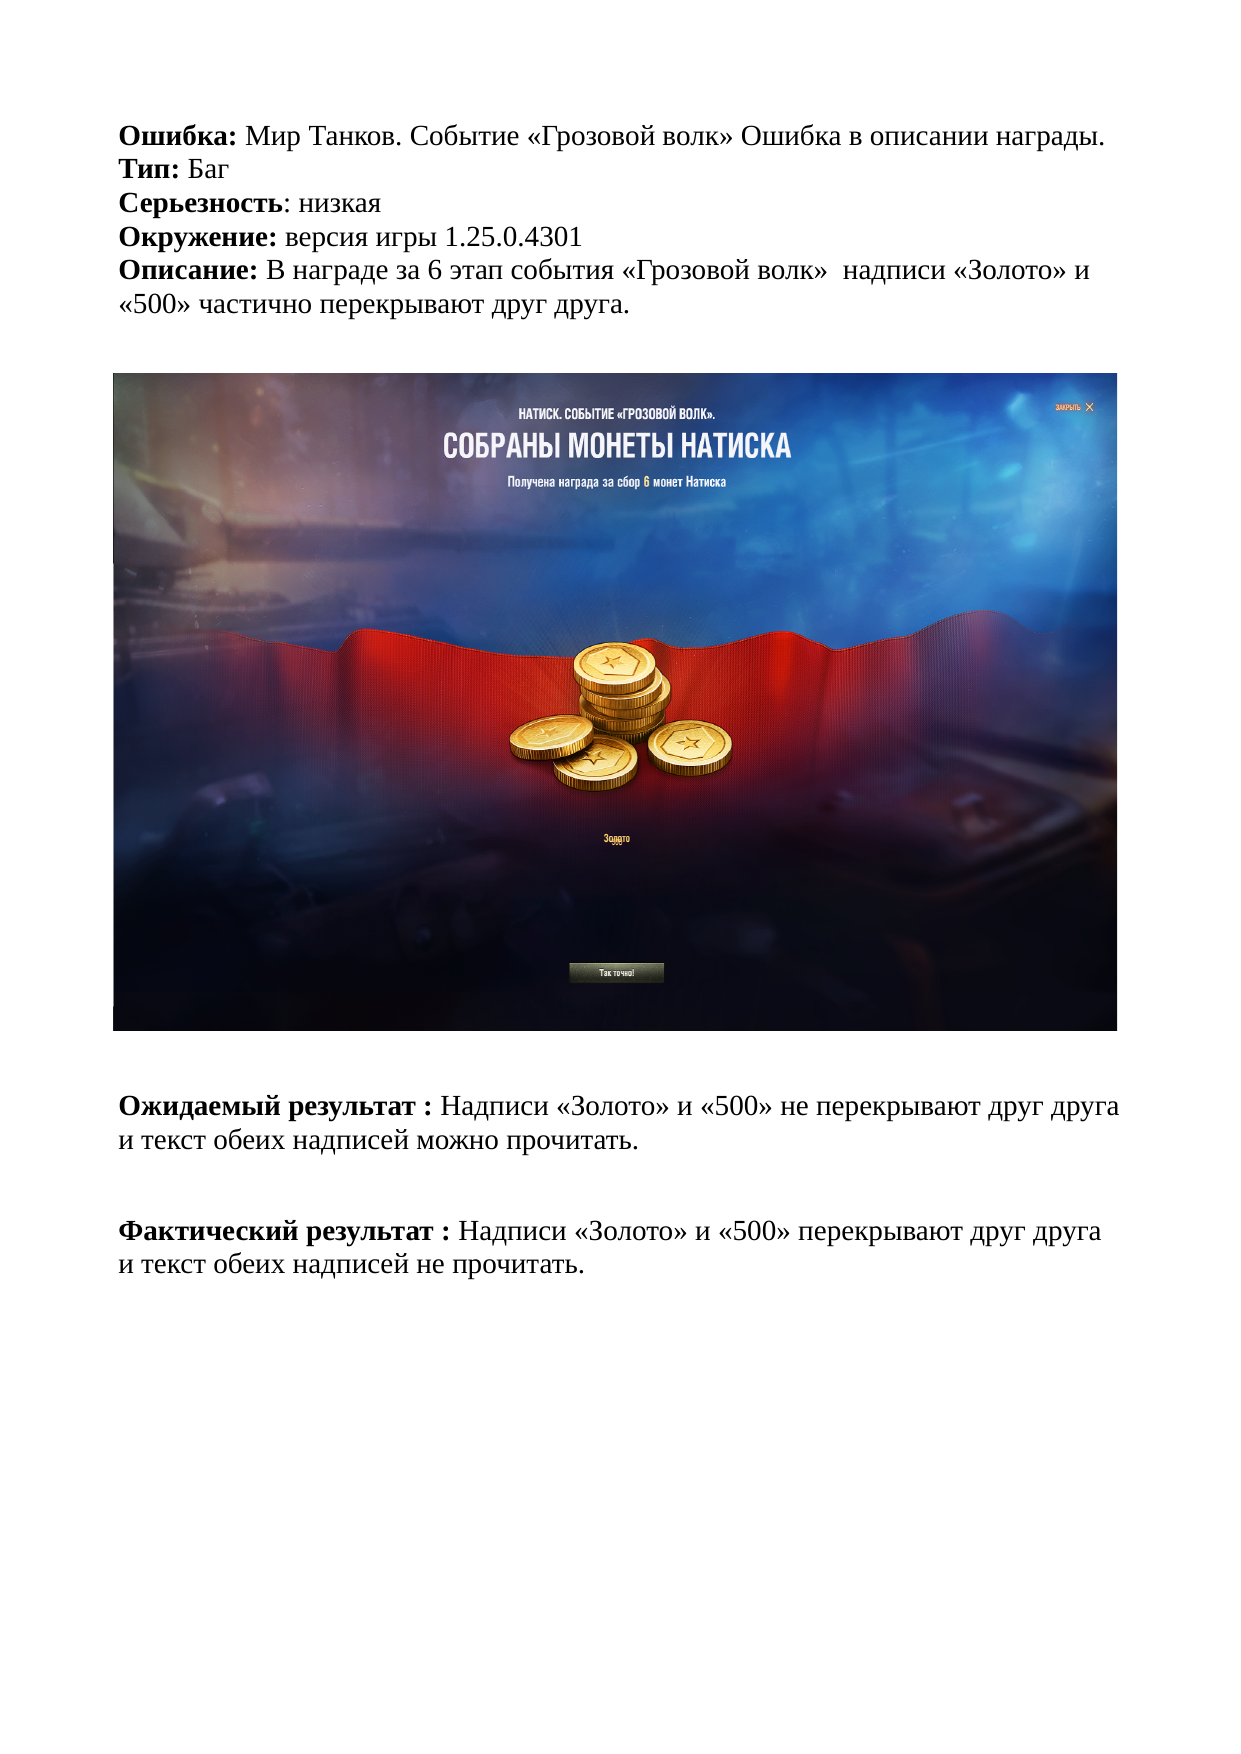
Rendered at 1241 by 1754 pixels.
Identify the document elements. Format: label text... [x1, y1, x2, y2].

text Ожидаемый результат : Надписи «Золото» и «500» не перекрывают друг друга и текст обеих надписей можно прочитать. [118, 1088, 1122, 1155]
text Фактический результат : Надписи «Золото» и «500» перекрывают друг друга и текст обеих надписей не прочитать. [118, 1213, 1122, 1280]
text Окружение: версия игры 1.25.0.4301 [118, 219, 1122, 252]
text Серьезность: низкая [118, 185, 1122, 219]
text Описание: В награде за 6 этап события «Грозовой волк» надписи «Золото» и «500» частично перекрывают друг друга. [118, 252, 1122, 319]
text Тип: Баг [118, 152, 1122, 185]
picture [113, 373, 1118, 1031]
text Ошибка: Мир Танков. Событие «Грозовой волк» Ошибка в описании награды. [118, 118, 1122, 152]
